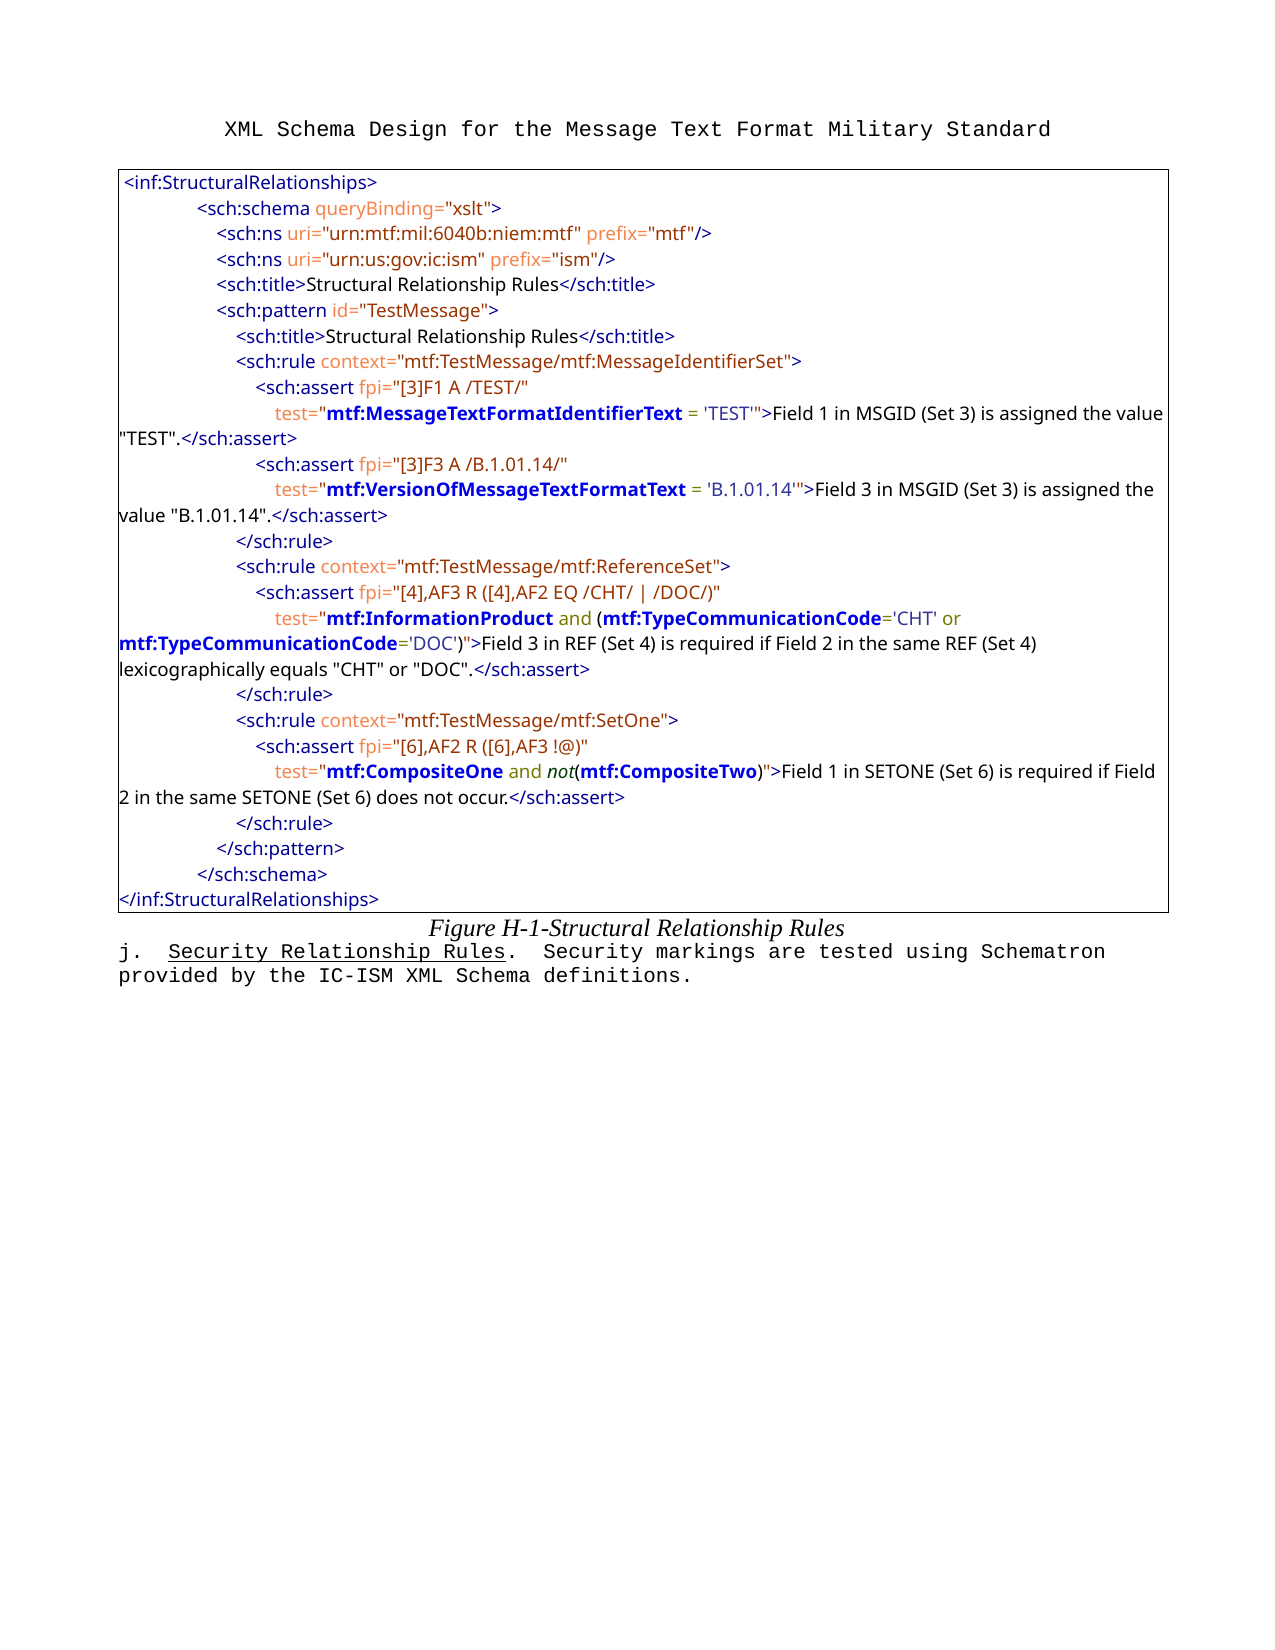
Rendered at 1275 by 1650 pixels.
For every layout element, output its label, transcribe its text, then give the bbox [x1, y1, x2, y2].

text Figure H-1-Structural Relationship Rules [119, 913, 1157, 941]
text Figure H-1-Structural Relationship Rules [119, 182, 1157, 912]
text j. Security Relationship Rules. Security markings are tested using Schematron provided by the IC-ISM XML Schema definitions. [118, 913, 1157, 989]
